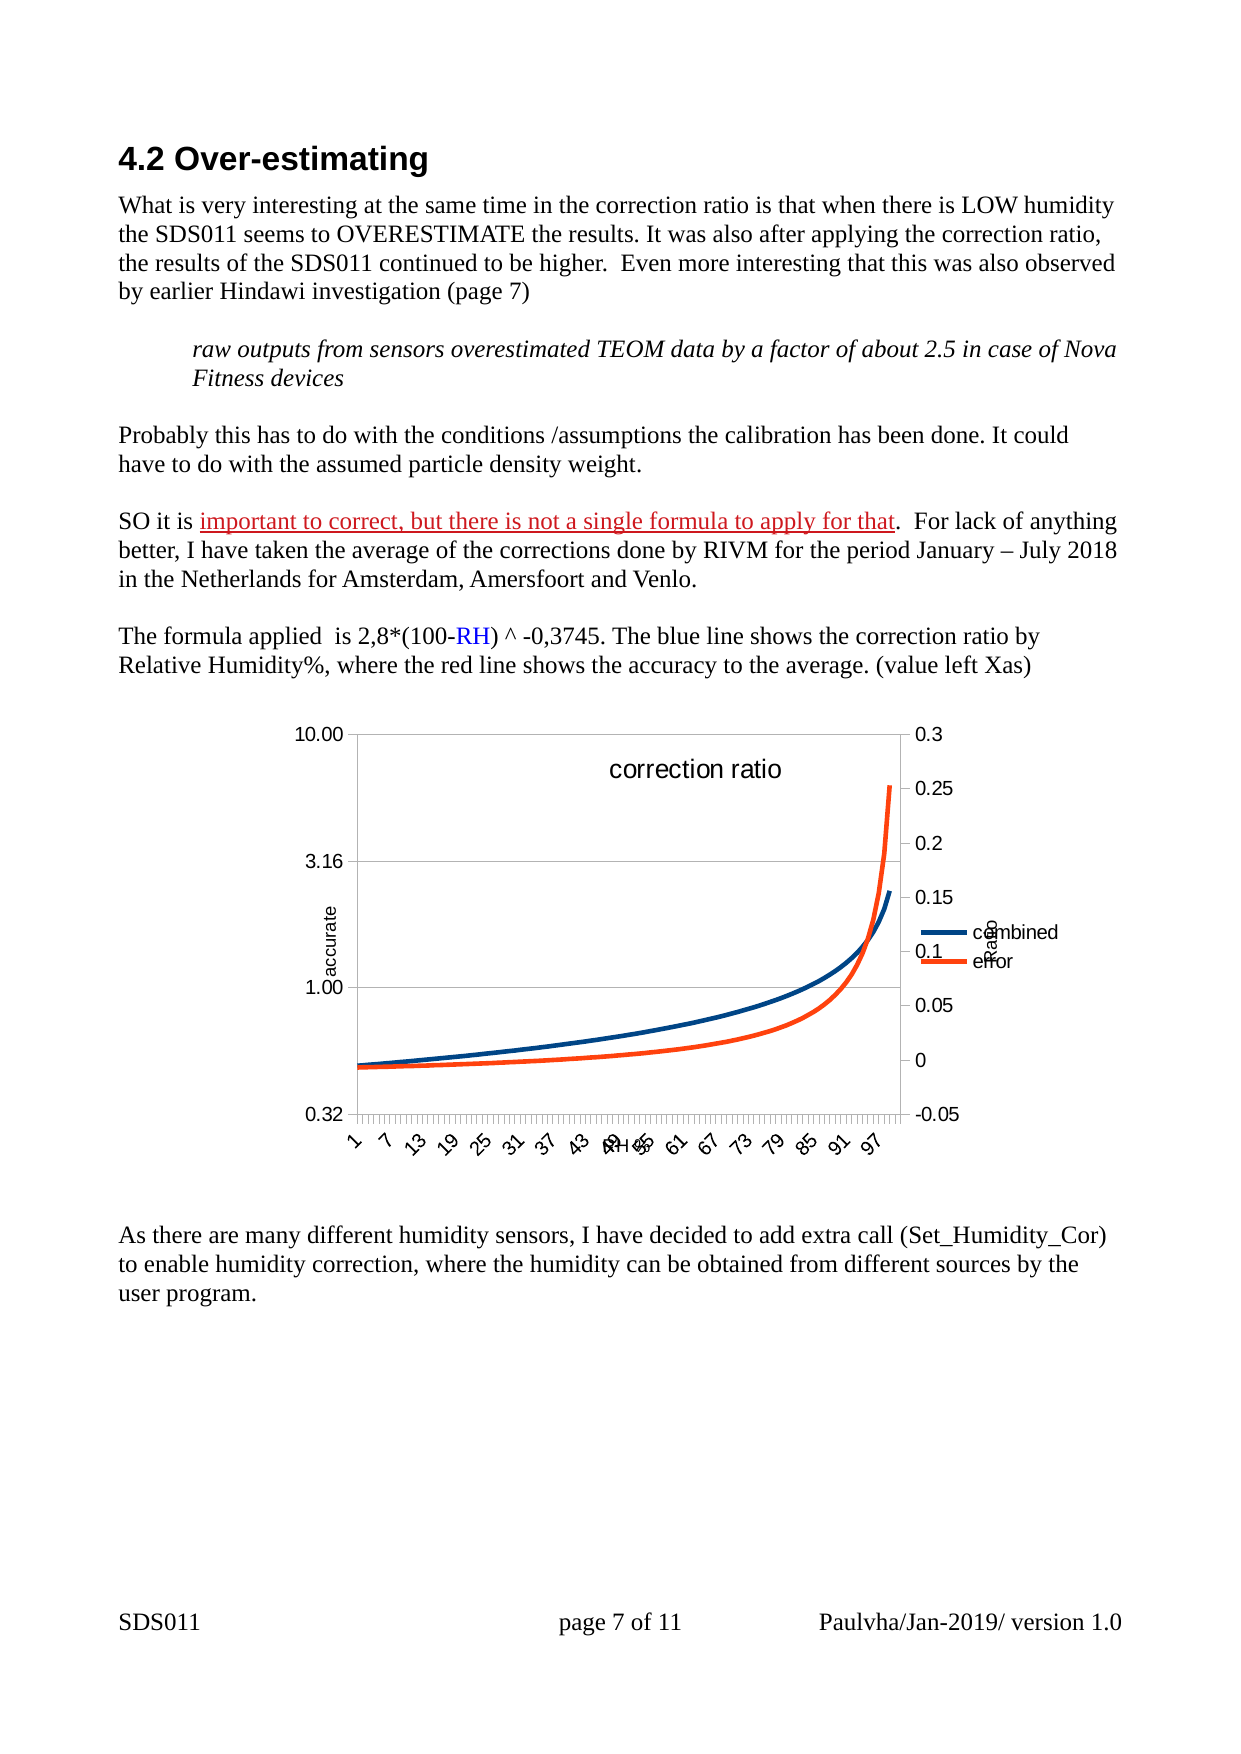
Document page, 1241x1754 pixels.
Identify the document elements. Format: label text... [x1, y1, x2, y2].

text SO it is important to correct, but there is not a single formula to apply for that. For lack of anything better, I have taken the average of the corrections done by RIVM for the period January – July 2018 in the Netherlands for Amsterdam, Amersfoort and Venlo. [118, 506, 1122, 593]
text Probably this has to do with the conditions /assumptions the calibration has been done. It could have to do with the assumed particle density weight. [118, 420, 1122, 478]
text raw outputs from sensors overestimated TEOM data by a factor of about 2.5 in case of Nova Fitness devices [192, 334, 1122, 391]
text As there are many different humidity sensors, I have decided to add extra call (Set_Humidity_Cor) to enable humidity correction, where the humidity can be obtained from different sources by the user program. [118, 1220, 1122, 1307]
text What is very interesting at the same time in the correction ratio is that when there is LOW humidity the SDS011 seems to OVERESTIMATE the results. It was also after applying the correction ratio, the results of the SDS011 continued to be higher. Even more interesting that this was also observed by earlier Hindawi investigation (page 7) [118, 190, 1122, 305]
subtitle 4.2 Over-estimating [118, 139, 1122, 178]
text The formula applied is 2,8*(100-RH) ^ -0,3745. The blue line shows the correction ratio by Relative Humidity%, where the red line shows the accuracy to the average. (value left Xas) [118, 621, 1122, 679]
